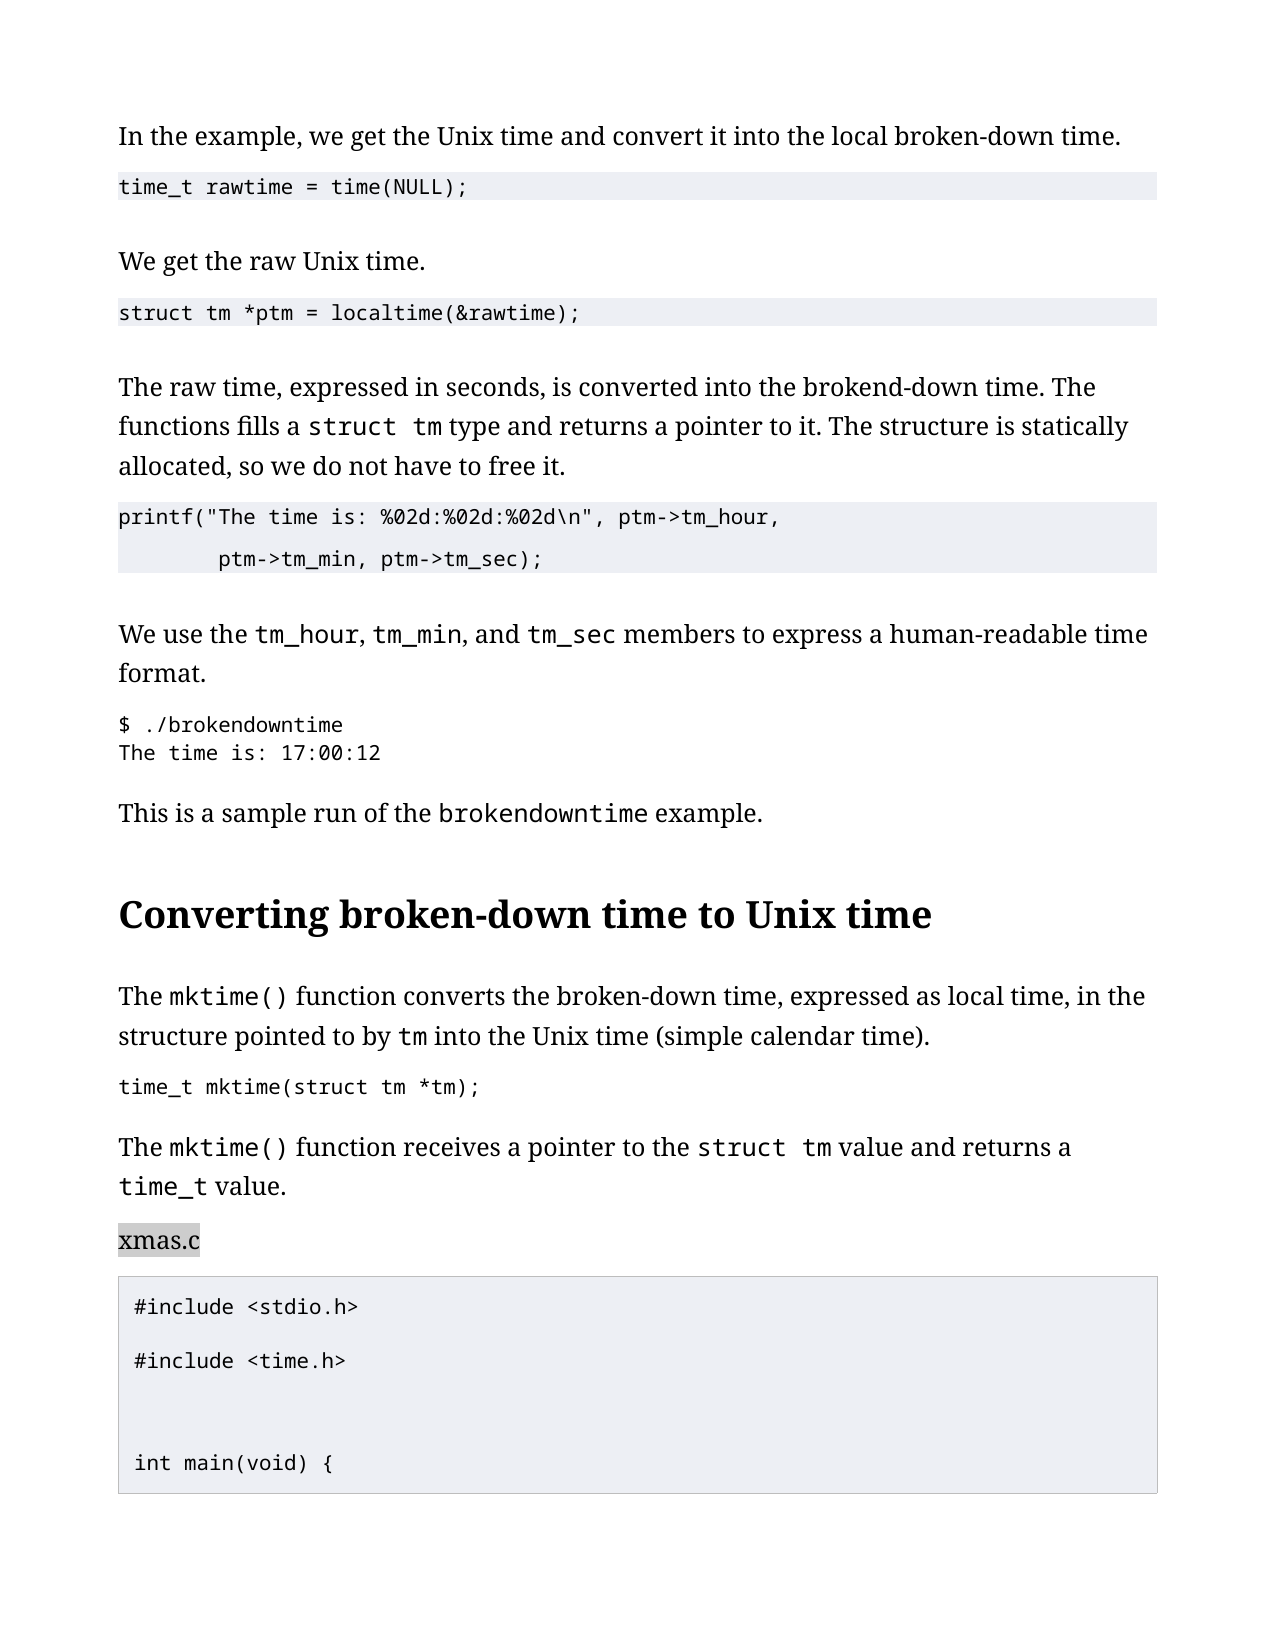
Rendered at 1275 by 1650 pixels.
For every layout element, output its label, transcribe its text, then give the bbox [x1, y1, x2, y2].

text The raw time, expressed in seconds, is converted into the brokend-down time. The functions fills a struct tm type and returns a pointer to it. The structure is statically allocated, so we do not have to free it. [118, 370, 1157, 482]
text $ ./brokendowntime [118, 710, 1157, 738]
text The time is: 17:00:12 [118, 738, 1157, 767]
text xmas.c [118, 1223, 1157, 1257]
text #include <time.h> [119, 1331, 1157, 1375]
text int main(void) { [119, 1433, 1157, 1493]
text The mktime() function converts the broken-down time, expressed as local time, in the structure pointed to by tm into the Unix time (simple calendar time). [118, 979, 1157, 1052]
text #include <stdio.h> [119, 1277, 1157, 1321]
text We get the raw Unix time. [118, 244, 1157, 278]
text This is a sample run of the brokendowntime example. [118, 796, 1157, 830]
text time_t mktime(struct tm *tm); [118, 1072, 1157, 1100]
text printf("The time is: %02d:%02d:%02d\n", ptm->tm_hour, [118, 502, 1157, 530]
subtitle Converting broken-down time to Unix time [118, 889, 1157, 940]
text We use the tm_hour, tm_min, and tm_sec members to express a human-readable time format. [118, 617, 1157, 690]
text time_t rawtime = time(NULL); [118, 172, 1157, 200]
text The mktime() function receives a pointer to the struct tm value and returns a time_t value. [118, 1130, 1157, 1203]
text In the example, we get the Unix time and convert it into the local broken-down time. [118, 118, 1157, 152]
text struct tm *ptm = localtime(&rawtime); [118, 298, 1157, 326]
text ptm->tm_min, ptm->tm_sec); [118, 544, 1157, 573]
